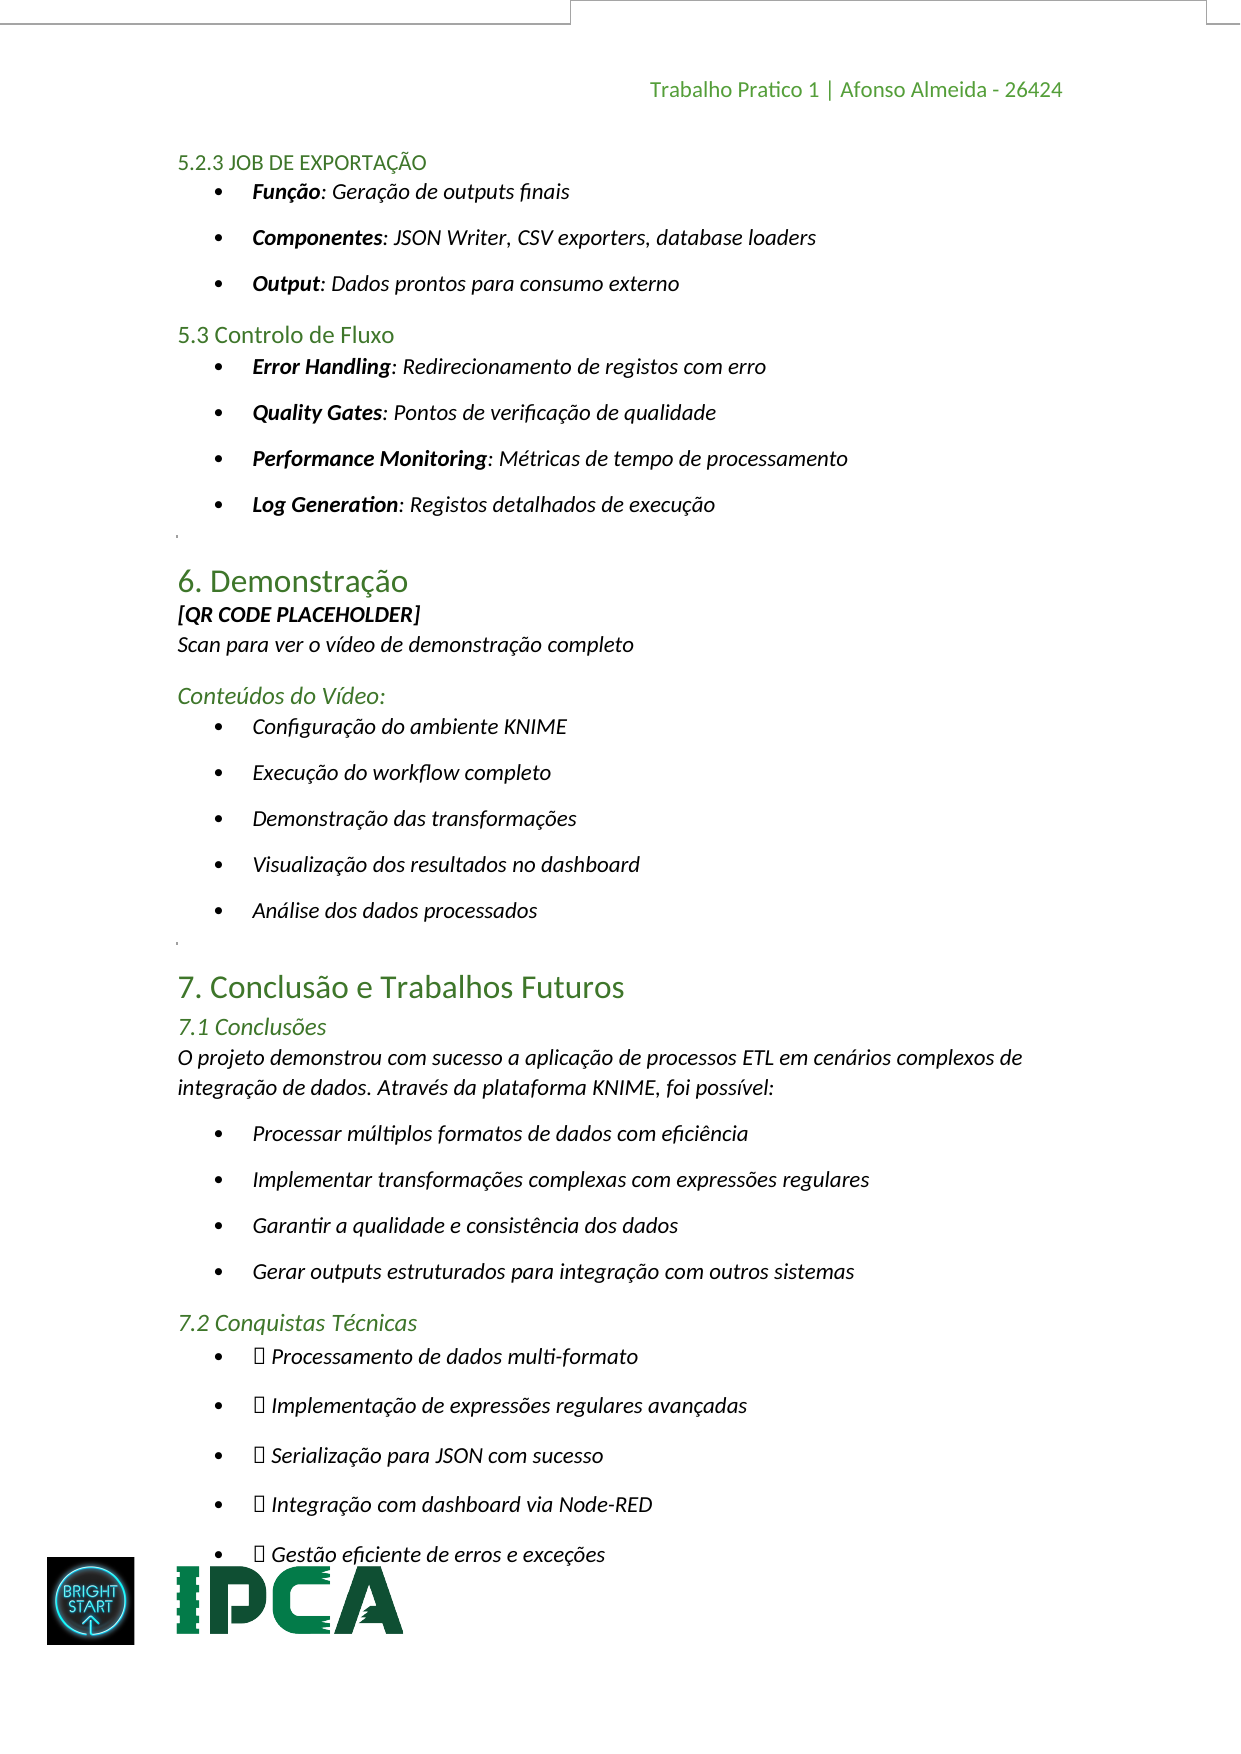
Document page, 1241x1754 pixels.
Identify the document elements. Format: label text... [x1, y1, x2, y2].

list ✅ Integração com dashboard via Node-RED [215, 1488, 1063, 1519]
list Demonstração das transformações [215, 804, 1063, 832]
list Visualização dos resultados no dashboard [215, 851, 1063, 878]
text O projeto demonstrou com sucesso a aplicação de processos ETL em cenários complexos de integração de dados. Através da plataforma KNIME, foi possível: [177, 1043, 1063, 1101]
list ✅ Serialização para JSON com sucesso [215, 1438, 1063, 1470]
list Quality Gates: Pontos de verificação de qualidade [215, 398, 1063, 426]
subtitle 5.2.3 Job de Exportação [177, 148, 1063, 176]
list Log Generation: Registos detalhados de execução [215, 490, 1063, 518]
list Análise dos dados processados [215, 897, 1063, 924]
list Implementar transformações complexas com expressões regulares [215, 1165, 1063, 1193]
list Garantir a qualidade e consistência dos dados [215, 1211, 1063, 1239]
list ✅ Processamento de dados multi-formato [215, 1339, 1063, 1371]
list Processar múltiplos formatos de dados com eficiência [215, 1119, 1063, 1147]
subtitle 7.1 Conclusões [177, 1011, 1063, 1042]
subtitle 6. Demonstração [177, 560, 1063, 601]
list Output: Dados prontos para consumo externo [215, 269, 1063, 297]
list Componentes: JSON Writer, CSV exporters, database loaders [215, 223, 1063, 251]
subtitle 7. Conclusão e Trabalhos Futuros [177, 966, 1063, 1007]
subtitle 5.3 Controlo de Fluxo [177, 319, 1063, 350]
list Error Handling: Redirecionamento de registos com erro [215, 352, 1063, 380]
list Gerar outputs estruturados para integração com outros sistemas [215, 1257, 1063, 1285]
list Performance Monitoring: Métricas de tempo de processamento [215, 444, 1063, 472]
subtitle 7.2 Conquistas Técnicas [177, 1307, 1063, 1338]
list ✅ Gestão eficiente de erros e exceções [215, 1537, 1063, 1569]
subtitle Conteúdos do Vídeo: [177, 680, 1063, 711]
list ✅ Implementação de expressões regulares avançadas [215, 1389, 1063, 1420]
list Função: Geração de outputs finais [215, 177, 1063, 205]
text [QR CODE PLACEHOLDER] Scan para ver o vídeo de demonstração completo [177, 601, 1063, 658]
list Configuração do ambiente KNIME [215, 712, 1063, 740]
list Execução do workflow completo [215, 758, 1063, 786]
